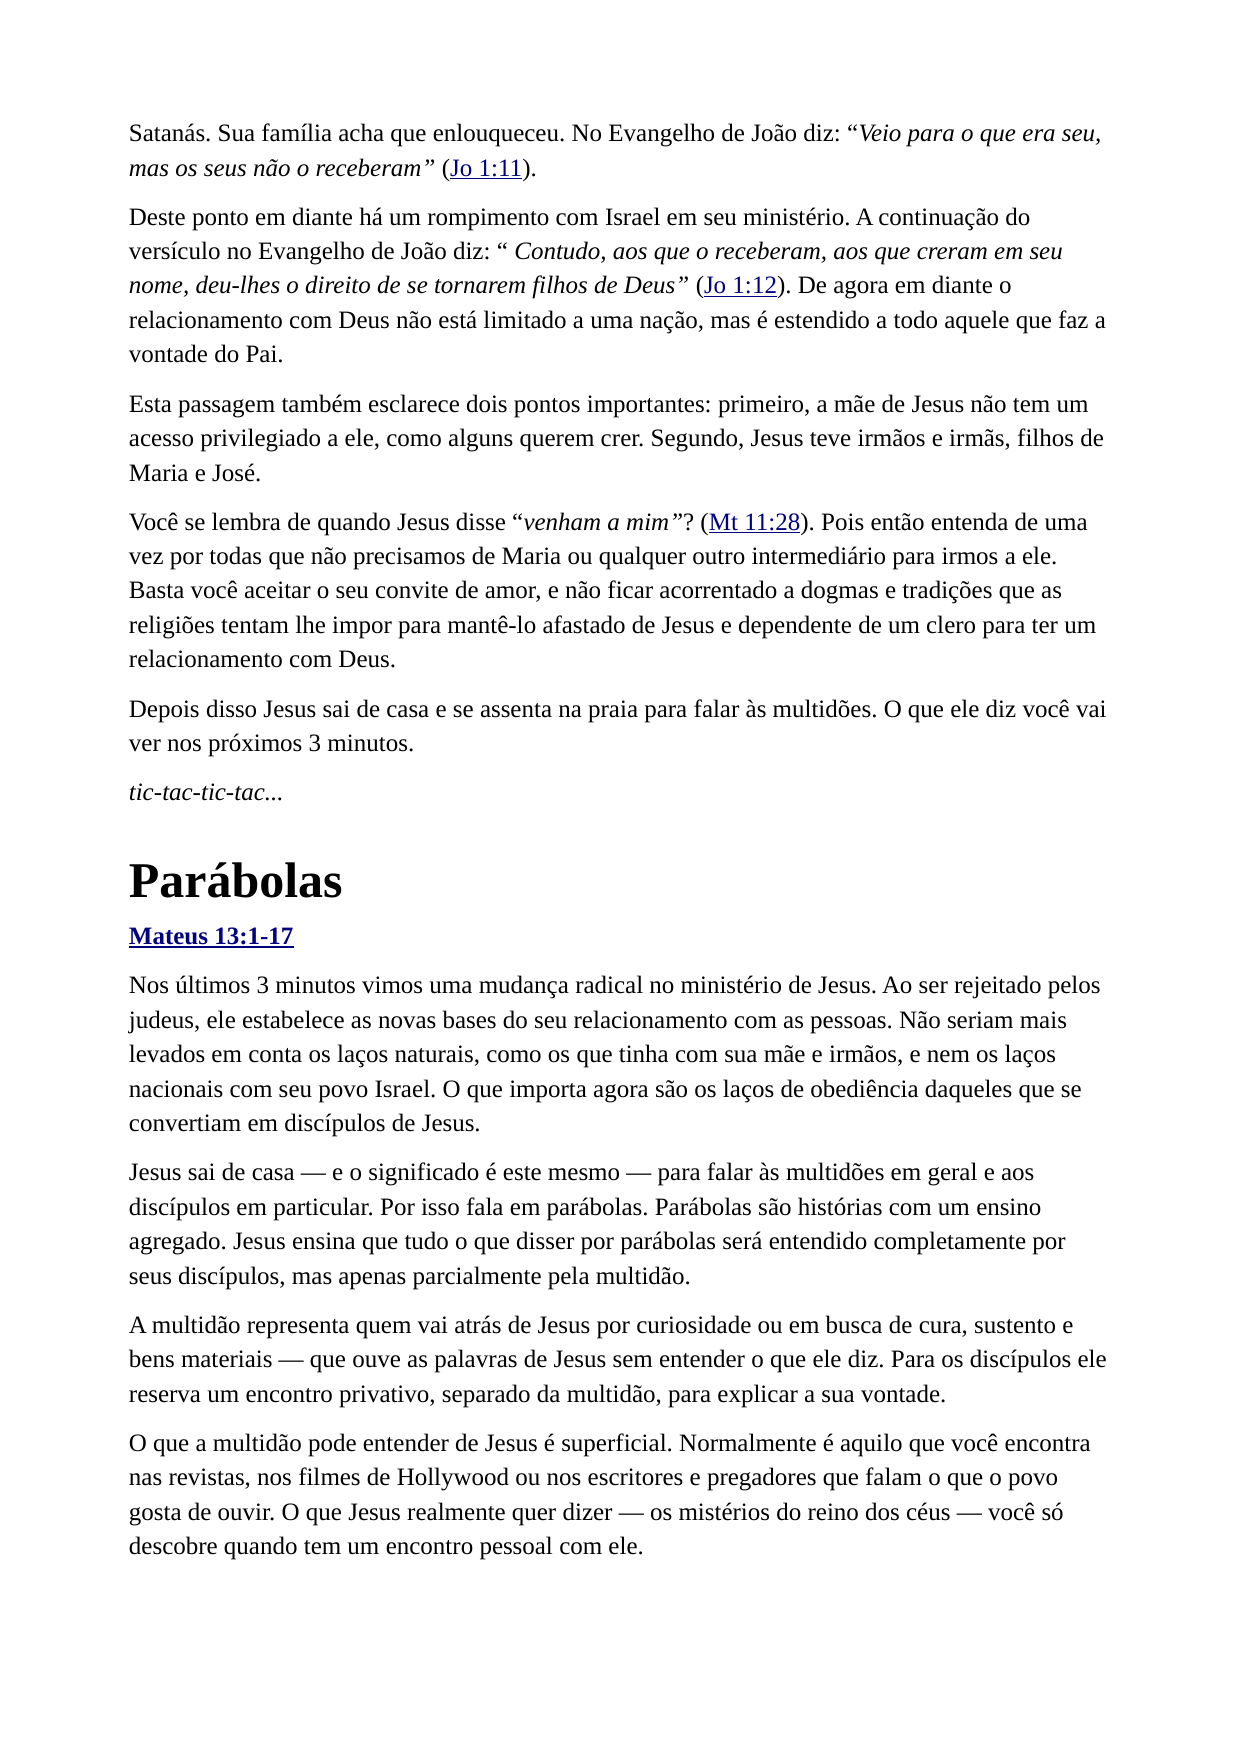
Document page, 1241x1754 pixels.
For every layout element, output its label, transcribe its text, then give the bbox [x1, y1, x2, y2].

text tic-tac-tic-tac... [129, 777, 1111, 806]
text Deste ponto em diante há um rompimento com Israel em seu ministério. A continuação do versículo no Evangelho de João diz: “ Contudo, aos que o receberam, aos que creram em seu nome, deu-lhes o direito de se tornarem filhos de Deus” (Jo 1:12). De agora em diante o relacionamento com Deus não está limitado a uma nação, mas é estendido a todo aquele que faz a vontade do Pai. [129, 202, 1111, 368]
text Depois disso Jesus sai de casa e se assenta na praia para falar às multidões. O que ele diz você vai ver nos próximos 3 minutos. [129, 694, 1111, 757]
text Nos últimos 3 minutos vimos uma mudança radical no ministério de Jesus. Ao ser rejeitado pelos judeus, ele estabelece as novas bases do seu relacionamento com as pessoas. Não seriam mais levados em conta os laços naturais, como os que tinha com sua mãe e irmãos, e nem os laços nacionais com seu povo Israel. O que importa agora são os laços de obediência daqueles que se convertiam em discípulos de Jesus. [129, 970, 1111, 1137]
subtitle Parábolas [129, 851, 1111, 909]
text A multidão representa quem vai atrás de Jesus por curiosidade ou em busca de cura, sustento e bens materiais — que ouve as palavras de Jesus sem entender o que ele diz. Para os discípulos ele reserva um encontro privativo, separado da multidão, para explicar a sua vontade. [129, 1310, 1111, 1407]
text Esta passagem também esclarece dois pontos importantes: primeiro, a mãe de Jesus não tem um acesso privilegiado a ele, como alguns querem crer. Segundo, Jesus teve irmãos e irmãs, filhos de Maria e José. [129, 389, 1111, 486]
text Você se lembra de quando Jesus disse “venham a mim”? (Mt 11:28). Pois então entenda de uma vez por todas que não precisamos de Maria ou qualquer outro intermediário para irmos a ele. Basta você aceitar o seu convite de amor, e não ficar acorrentado a dogmas e tradições que as religiões tentam lhe impor para mantê-lo afastado de Jesus e dependente de um clero para ter um relacionamento com Deus. [129, 507, 1111, 673]
text O que a multidão pode entender de Jesus é superficial. Normalmente é aquilo que você encontra nas revistas, nos filmes de Hollywood ou nos escritores e pregadores que falam o que o povo gosta de ouvir. O que Jesus realmente quer dizer — os mistérios do reino dos céus — você só descobre quando tem um encontro pessoal com ele. [129, 1428, 1111, 1560]
text Jesus sai de casa — e o significado é este mesmo — para falar às multidões em geral e aos discípulos em particular. Por isso fala em parábolas. Parábolas são histórias com um ensino agregado. Jesus ensina que tudo o que disser por parábolas será entendido completamente por seus discípulos, mas apenas parcialmente pela multidão. [129, 1157, 1111, 1289]
text Mateus 13:1-17 [129, 921, 1111, 950]
text Satanás. Sua família acha que enlouqueceu. No Evangelho de João diz: “Veio para o que era seu, mas os seus não o receberam” (Jo 1:11). [129, 118, 1111, 181]
